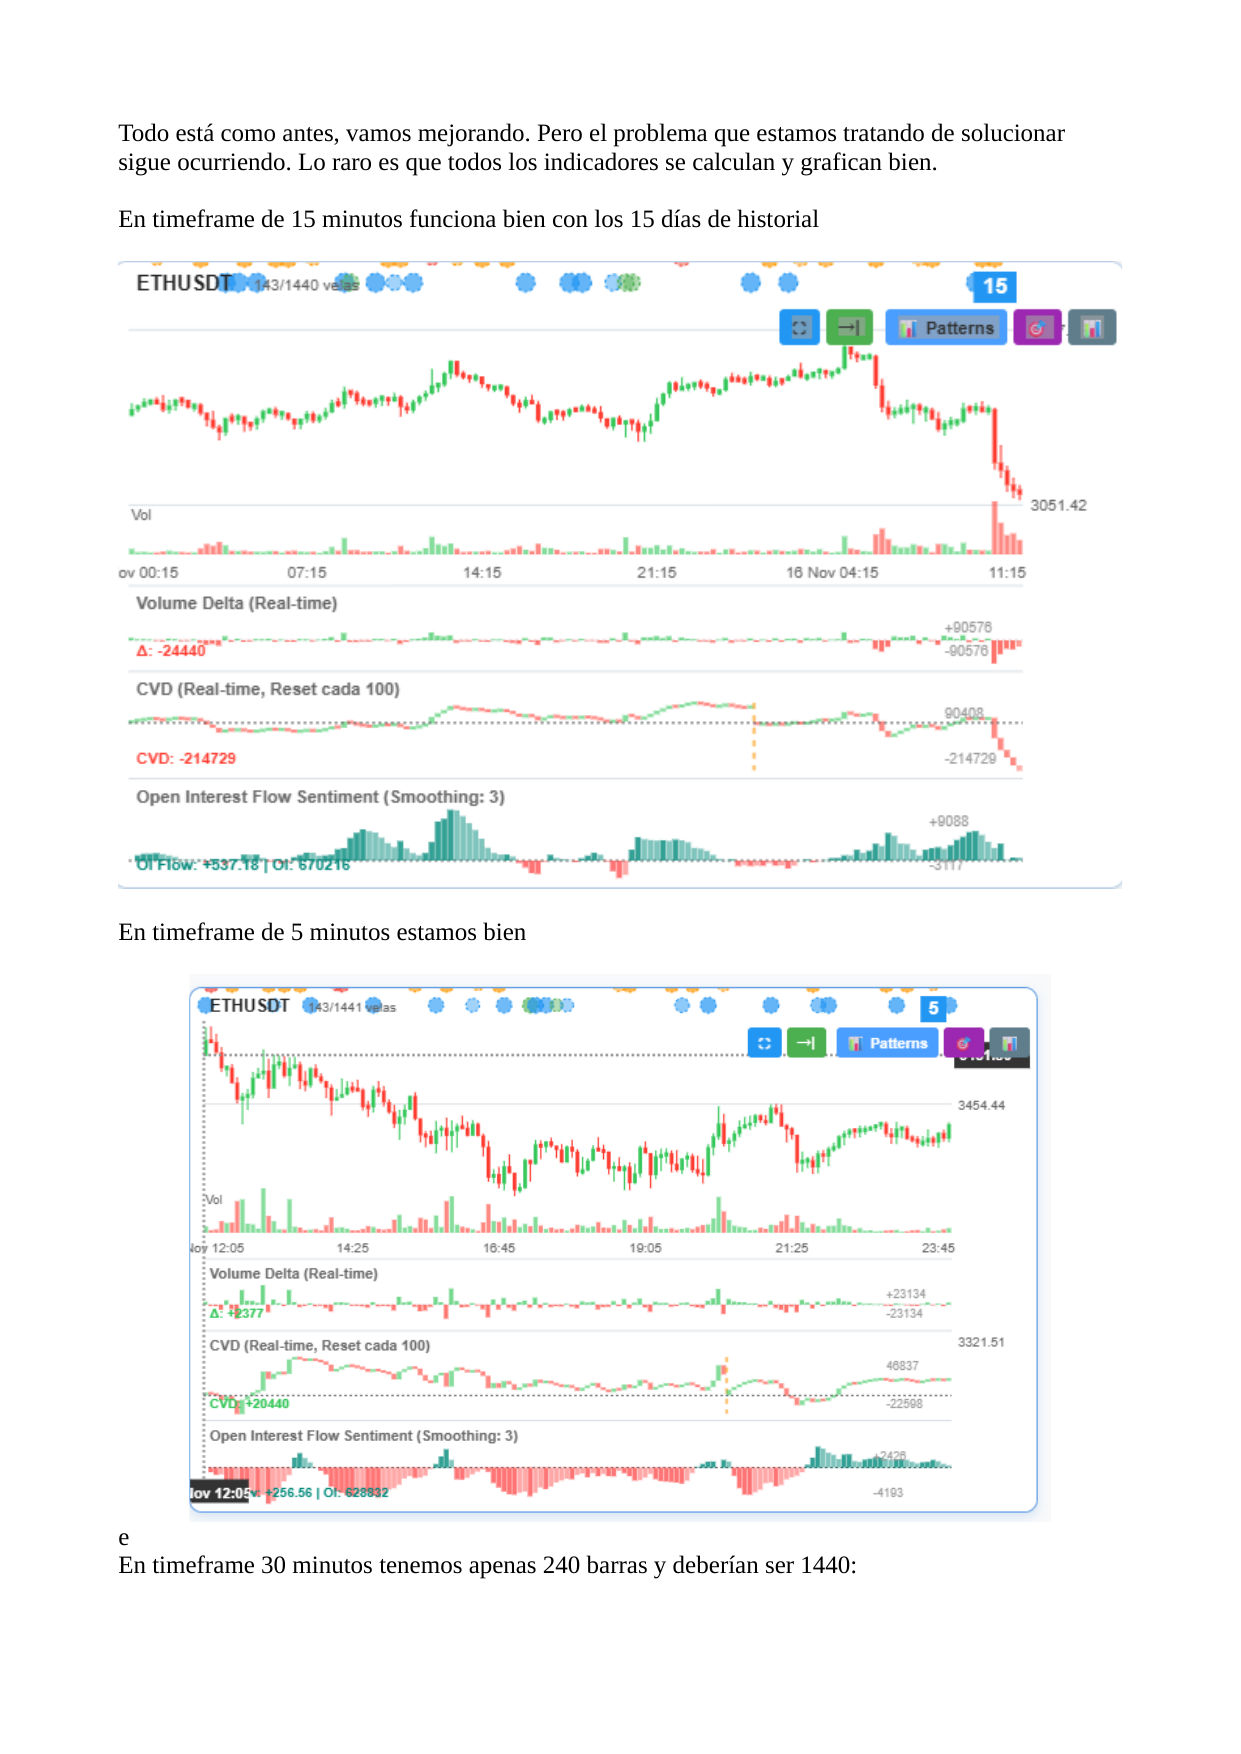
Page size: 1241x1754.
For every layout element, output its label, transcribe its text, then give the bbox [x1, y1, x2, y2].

text Todo está como antes, vamos mejorando. Pero el problema que estamos tratando de solucionar sigue ocurriendo. Lo raro es que todos los indicadores se calculan y grafican bien. [118, 118, 1122, 176]
picture [118, 261, 1123, 889]
picture [189, 974, 1051, 1522]
text En timeframe 30 minutos tenemos apenas 240 barras y deberían ser 1440: [118, 1550, 1122, 1579]
text En timeframe de 5 minutos estamos bien [118, 917, 1122, 946]
text e [118, 975, 1122, 1550]
text En timeframe de 15 minutos funciona bien con los 15 días de historial [118, 204, 1122, 233]
